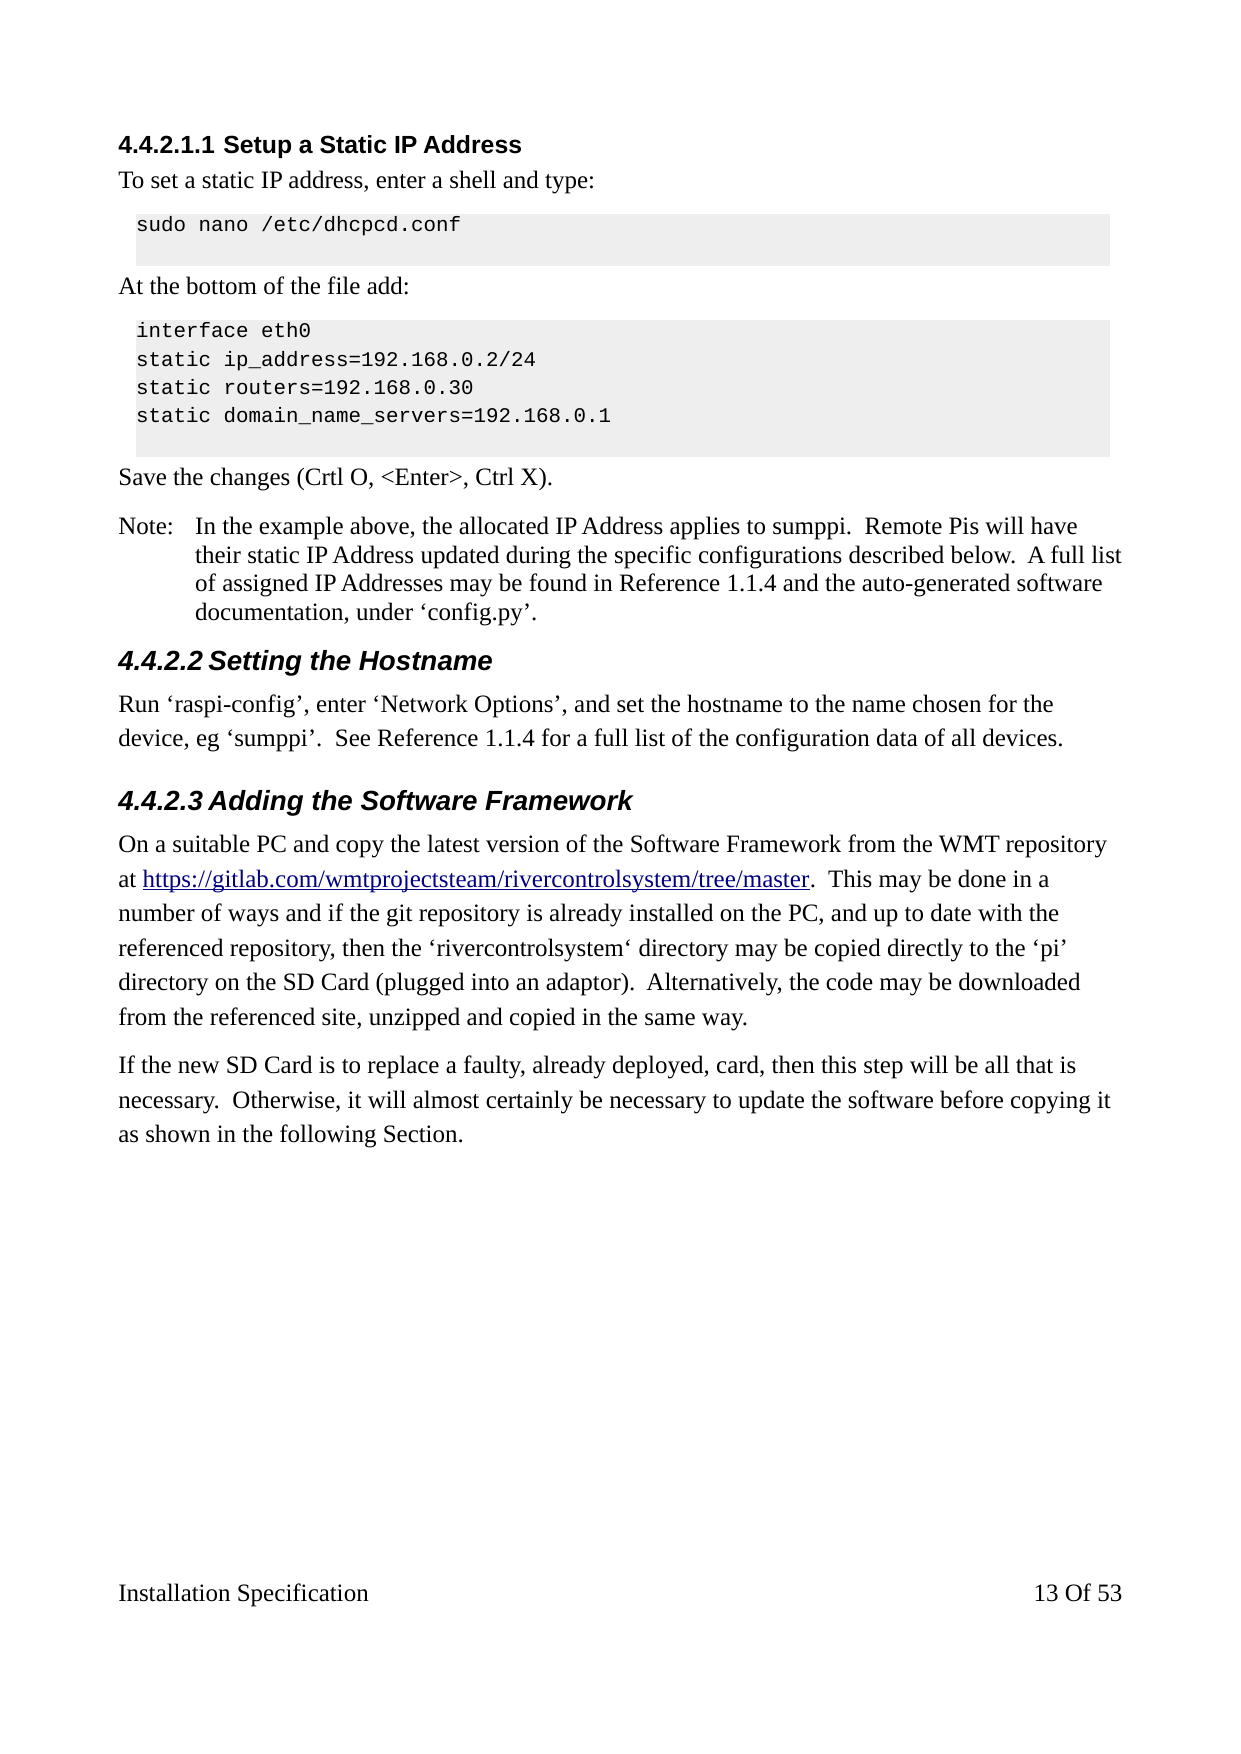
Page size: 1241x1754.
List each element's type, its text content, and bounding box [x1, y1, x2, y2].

text sudo nano /etc/dhcpcd.conf [136, 214, 1110, 238]
subtitle Setting the Hostname [118, 644, 1122, 676]
text Run ‘raspi-config’, enter ‘Network Options’, and set the hostname to the name chosen for the device, eg ‘sumppi’. See Reference 1.1.4 for a full list of the configuration data of all devices. [118, 689, 1122, 752]
text At the bottom of the file add: [118, 271, 1122, 300]
text interface eth0 [136, 320, 1110, 344]
text Note: In the example above, the allocated IP Address applies to sumppi. Remote Pis will have their static IP Address updated during the specific configurations described below. A full list of assigned IP Addresses may be found in Reference 1.1.4 and the auto-generated software documentation, under ‘config.py’. [118, 511, 1122, 626]
subtitle Save the changes (Crtl O, <Enter>, Ctrl X). [118, 462, 1122, 491]
text static routers=192.168.0.30 [136, 377, 1110, 401]
text To set a static IP address, enter a shell and type: [118, 165, 1122, 194]
text static ip_address=192.168.0.2/24 [136, 348, 1110, 372]
subtitle Setup a Static IP Address [118, 131, 1122, 159]
subtitle Adding the Software Framework [118, 785, 1122, 817]
text static domain_name_servers=192.168.0.1 [136, 405, 1110, 429]
text On a suitable PC and copy the latest version of the Software Framework from the WMT repository at https://gitlab.com/wmtprojectsteam/rivercontrolsystem/tree/master. This may be done in a number of ways and if the git repository is already installed on the PC, and up to date with the referenced repository, then the ‘rivercontrolsystem‘ directory may be copied directly to the ‘pi’ directory on the SD Card (plugged into an adaptor). Alternatively, the code may be downloaded from the referenced site, unzipped and copied in the same way. [118, 829, 1122, 1030]
text If the new SD Card is to replace a faulty, already deployed, card, then this step will be all that is necessary. Otherwise, it will almost certainly be necessary to update the software before copying it as shown in the following Section. [118, 1051, 1122, 1148]
